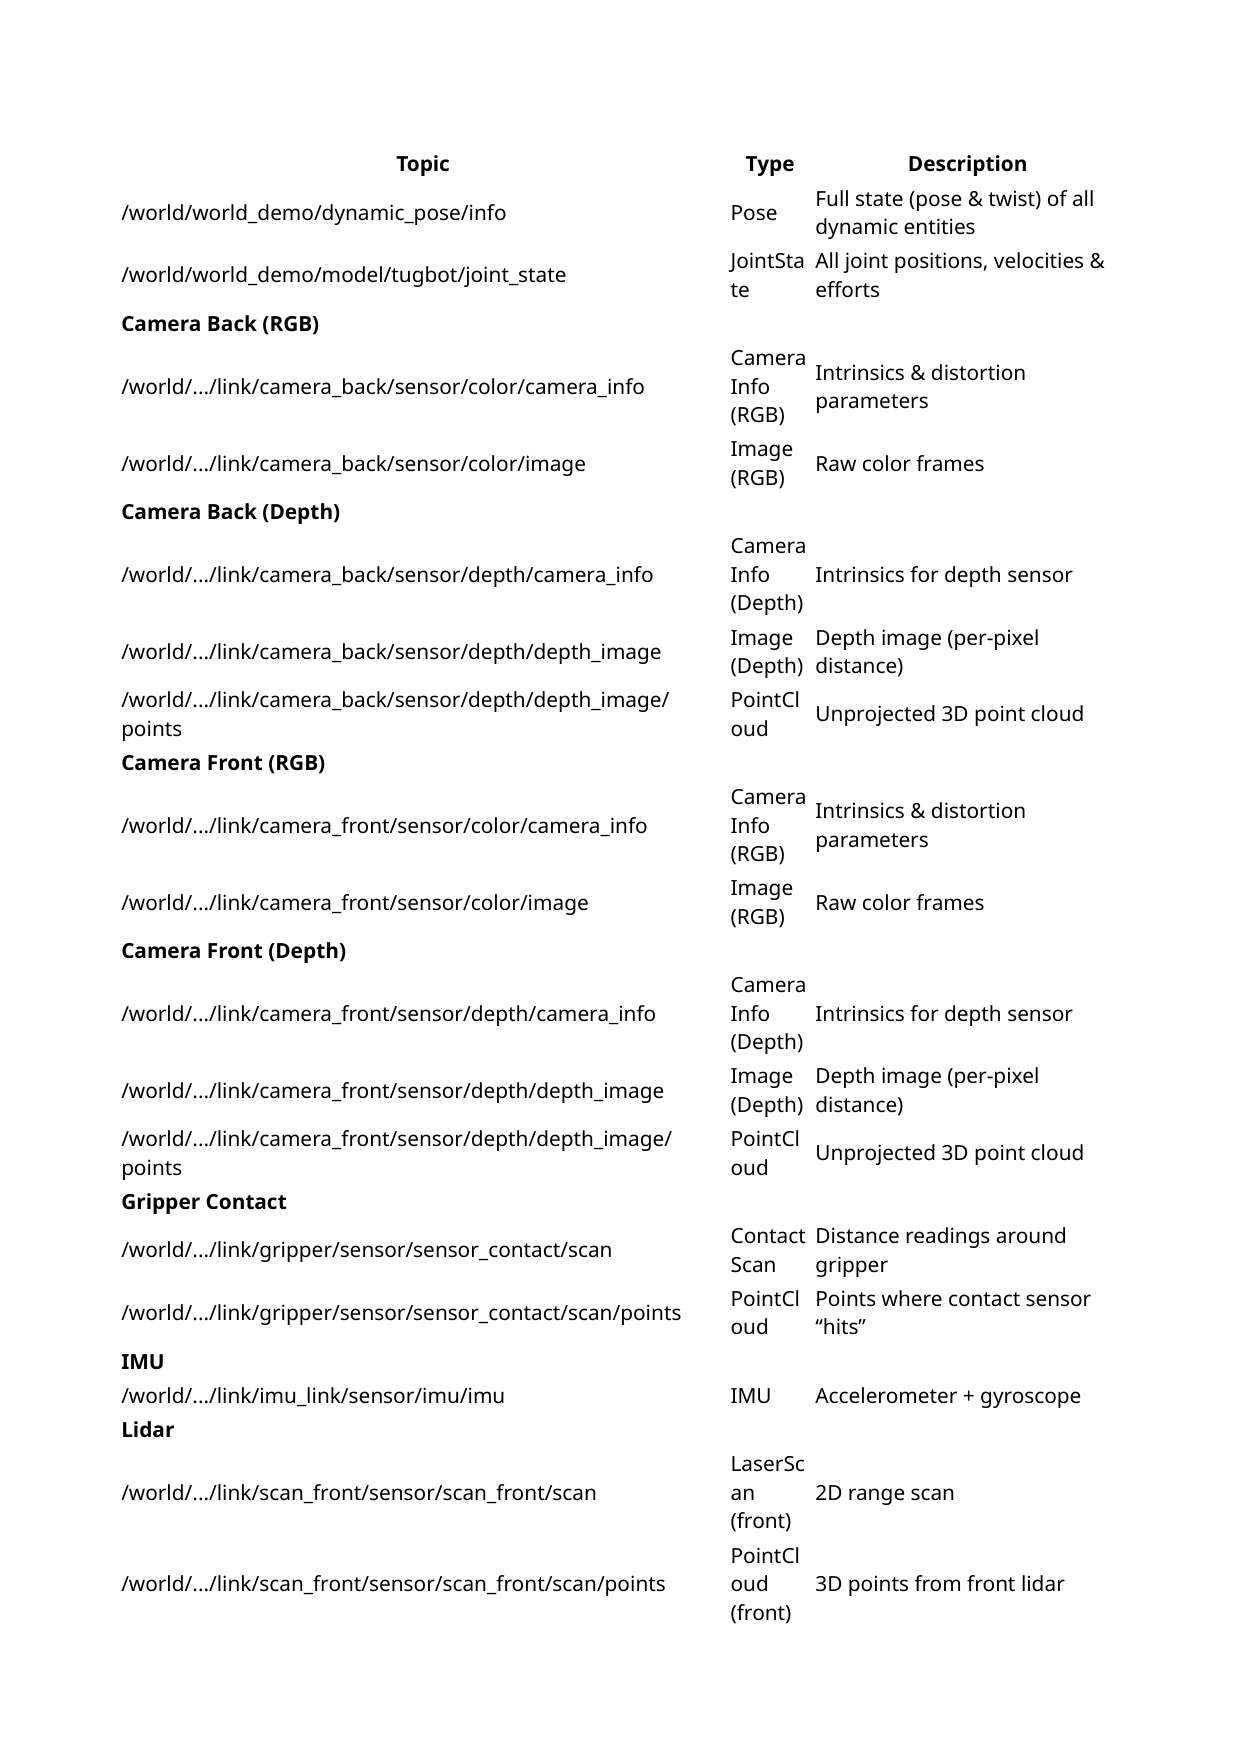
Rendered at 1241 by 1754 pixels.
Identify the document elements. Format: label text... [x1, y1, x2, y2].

table_cell [728, 494, 812, 529]
table_cell Intrinsics & distortion parameters [812, 341, 1123, 432]
table_cell /world/.../link/camera_back/sensor/color/camera_info [118, 341, 727, 432]
table_cell [728, 306, 812, 341]
table_cell [812, 1413, 1123, 1447]
table_cell Unprojected 3D point cloud [812, 683, 1123, 745]
table_cell Intrinsics for depth sensor [812, 968, 1123, 1059]
table_cell Camera Back (RGB) [118, 306, 727, 341]
table_cell [812, 306, 1123, 341]
table_cell [728, 1344, 812, 1378]
table_cell /world/world_demo/model/tugbot/joint_state [118, 244, 727, 306]
table_cell /world/.../link/camera_front/sensor/color/camera_info [118, 780, 727, 871]
table_cell Points where contact sensor “hits” [812, 1281, 1123, 1344]
table_cell /world/.../link/gripper/sensor/sensor_contact/scan/points [118, 1281, 727, 1344]
table_cell CameraInfo (RGB) [728, 780, 812, 871]
table_cell Accelerometer + gyroscope [812, 1378, 1123, 1412]
table_cell [728, 1413, 812, 1447]
table_cell /world/.../link/camera_front/sensor/depth/depth_image [118, 1059, 727, 1121]
table_cell Full state (pose & twist) of all dynamic entities [812, 181, 1123, 243]
table_cell /world/.../link/camera_back/sensor/depth/depth_image [118, 620, 727, 682]
table_cell PointCloud [728, 683, 812, 745]
table_cell /world/world_demo/dynamic_pose/info [118, 181, 727, 243]
table_cell Camera Back (Depth) [118, 494, 727, 529]
table_cell Depth image (per‐pixel distance) [812, 620, 1123, 682]
table_cell /world/.../link/imu_link/sensor/imu/imu [118, 1378, 727, 1412]
table_cell Lidar [118, 1413, 727, 1447]
table_cell PointCloud (front) [728, 1538, 812, 1629]
table_cell 2D range scan [812, 1447, 1123, 1538]
table_cell Raw color frames [812, 871, 1123, 933]
table_cell Unprojected 3D point cloud [812, 1121, 1123, 1184]
table_cell [728, 933, 812, 968]
table_cell Image (Depth) [728, 1059, 812, 1121]
table_cell IMU [118, 1344, 727, 1378]
table_header Type [728, 147, 812, 181]
table_cell /world/.../link/gripper/sensor/sensor_contact/scan [118, 1219, 727, 1281]
table_cell Intrinsics for depth sensor [812, 529, 1123, 620]
table_cell Camera Front (Depth) [118, 933, 727, 968]
table_cell IMU [728, 1378, 812, 1412]
table_cell Depth image (per‐pixel distance) [812, 1059, 1123, 1121]
table_cell /world/.../link/scan_front/sensor/scan_front/scan/points [118, 1538, 727, 1629]
table_cell /world/.../link/camera_back/sensor/color/image [118, 432, 727, 494]
table_cell /world/.../link/camera_back/sensor/depth/camera_info [118, 529, 727, 620]
table_cell Distance readings around gripper [812, 1219, 1123, 1281]
table_cell Image (RGB) [728, 871, 812, 933]
table_cell [728, 745, 812, 779]
table_cell /world/.../link/scan_front/sensor/scan_front/scan [118, 1447, 727, 1538]
table_cell PointCloud [728, 1281, 812, 1344]
table_cell CameraInfo (RGB) [728, 341, 812, 432]
table_cell 3D points from front lidar [812, 1538, 1123, 1629]
table_cell /world/.../link/camera_front/sensor/color/image [118, 871, 727, 933]
table_cell JointState [728, 244, 812, 306]
table_cell [812, 1184, 1123, 1218]
table_cell Gripper Contact [118, 1184, 727, 1218]
table_cell ContactScan [728, 1219, 812, 1281]
table_cell Camera Front (RGB) [118, 745, 727, 779]
table_cell Pose [728, 181, 812, 243]
table_cell [812, 494, 1123, 529]
table_cell /world/.../link/camera_front/sensor/depth/depth_image/points [118, 1121, 727, 1184]
table_cell CameraInfo (Depth) [728, 968, 812, 1059]
table_cell Image (Depth) [728, 620, 812, 682]
table_cell /world/.../link/camera_front/sensor/depth/camera_info [118, 968, 727, 1059]
table_cell LaserScan (front) [728, 1447, 812, 1538]
table_header Description [812, 147, 1123, 181]
table_cell Intrinsics & distortion parameters [812, 780, 1123, 871]
table_cell All joint positions, velocities & efforts [812, 244, 1123, 306]
table_cell PointCloud [728, 1121, 812, 1184]
table_cell [812, 933, 1123, 968]
table_cell [812, 1344, 1123, 1378]
table_cell [812, 745, 1123, 779]
table_cell Image (RGB) [728, 432, 812, 494]
table_header Topic [118, 147, 727, 181]
table_cell [728, 1184, 812, 1218]
table_cell Raw color frames [812, 432, 1123, 494]
table_cell CameraInfo (Depth) [728, 529, 812, 620]
table_cell /world/.../link/camera_back/sensor/depth/depth_image/points [118, 683, 727, 745]
